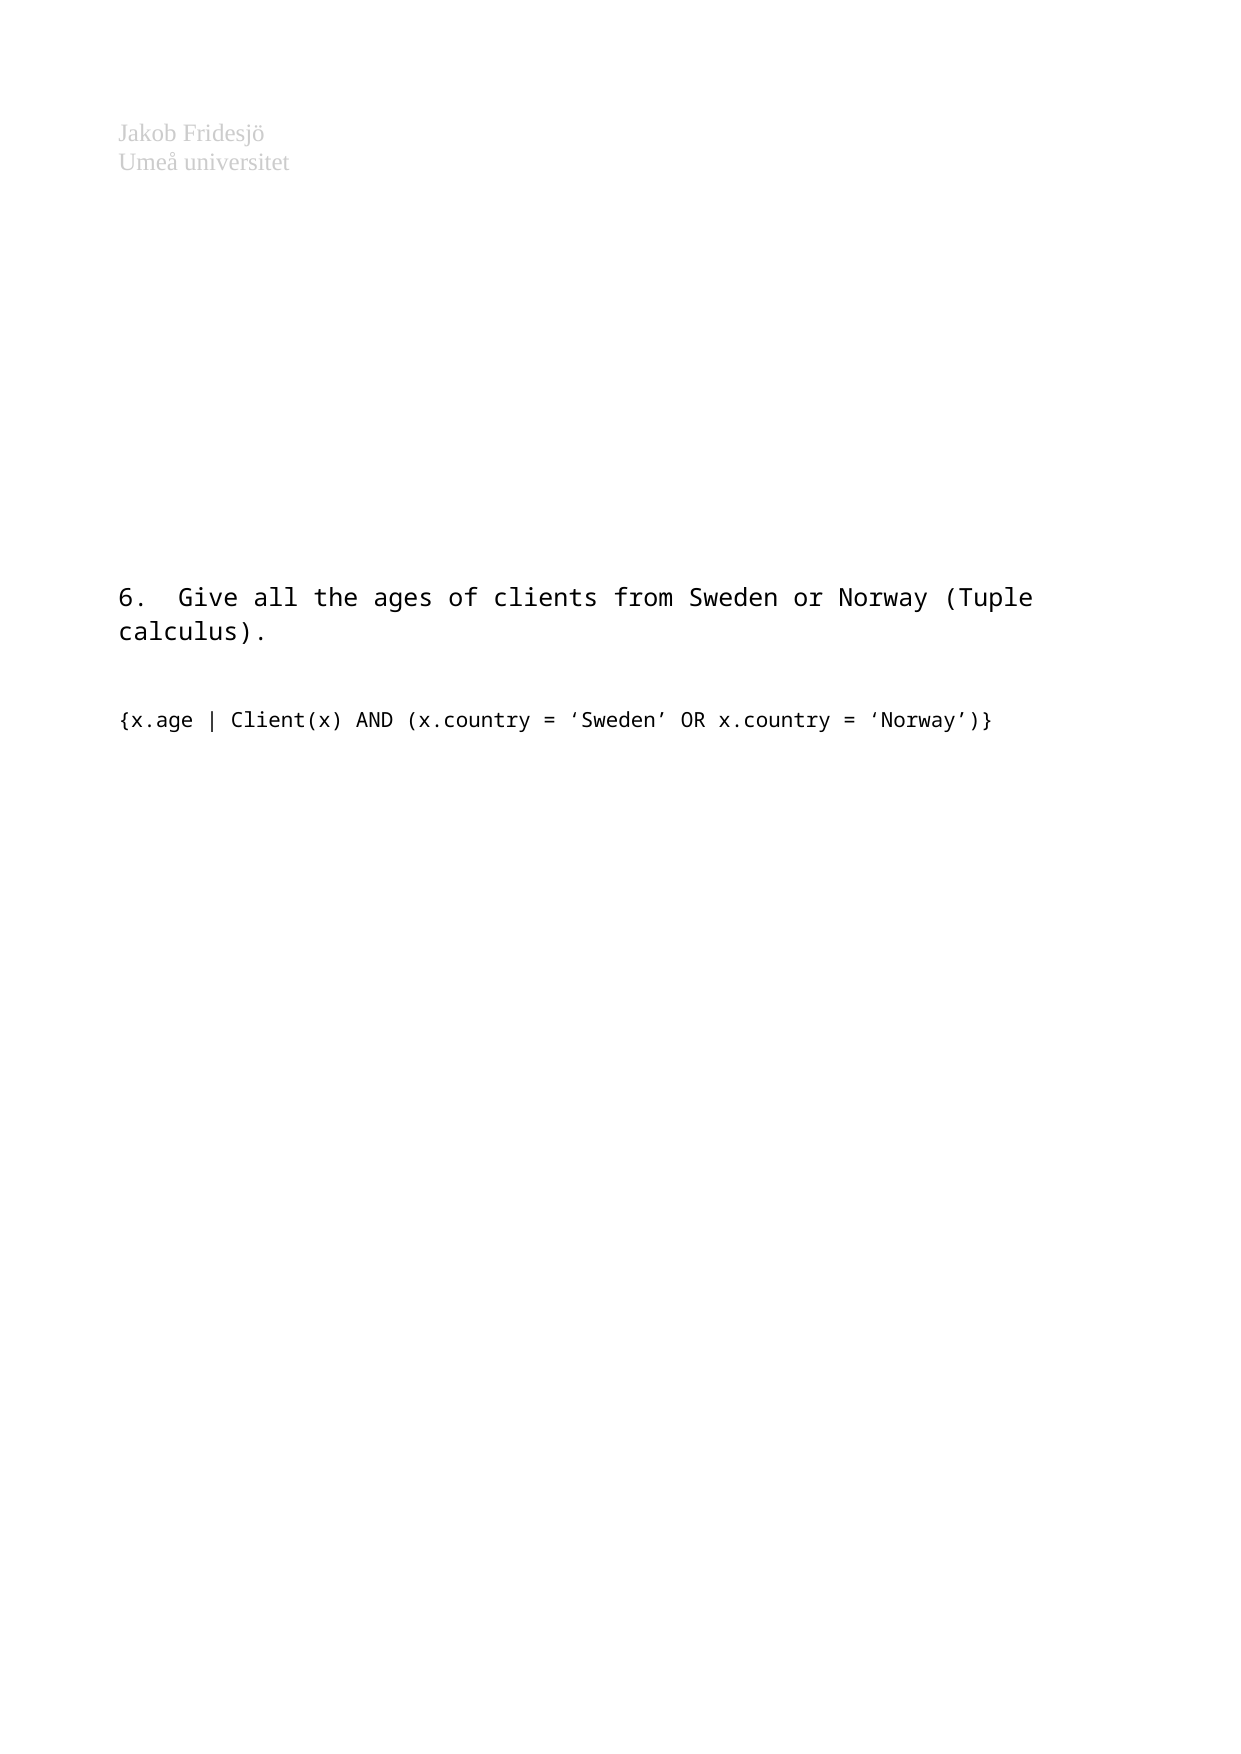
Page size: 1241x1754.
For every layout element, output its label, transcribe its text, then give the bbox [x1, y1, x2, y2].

text 6. Give all the ages of clients from Sweden or Norway (Tuple calculus). [118, 580, 1122, 648]
text {x.age | Client(x) AND (x.country = ‘Sweden’ OR x.country = ‘Norway’)} [118, 705, 1122, 733]
